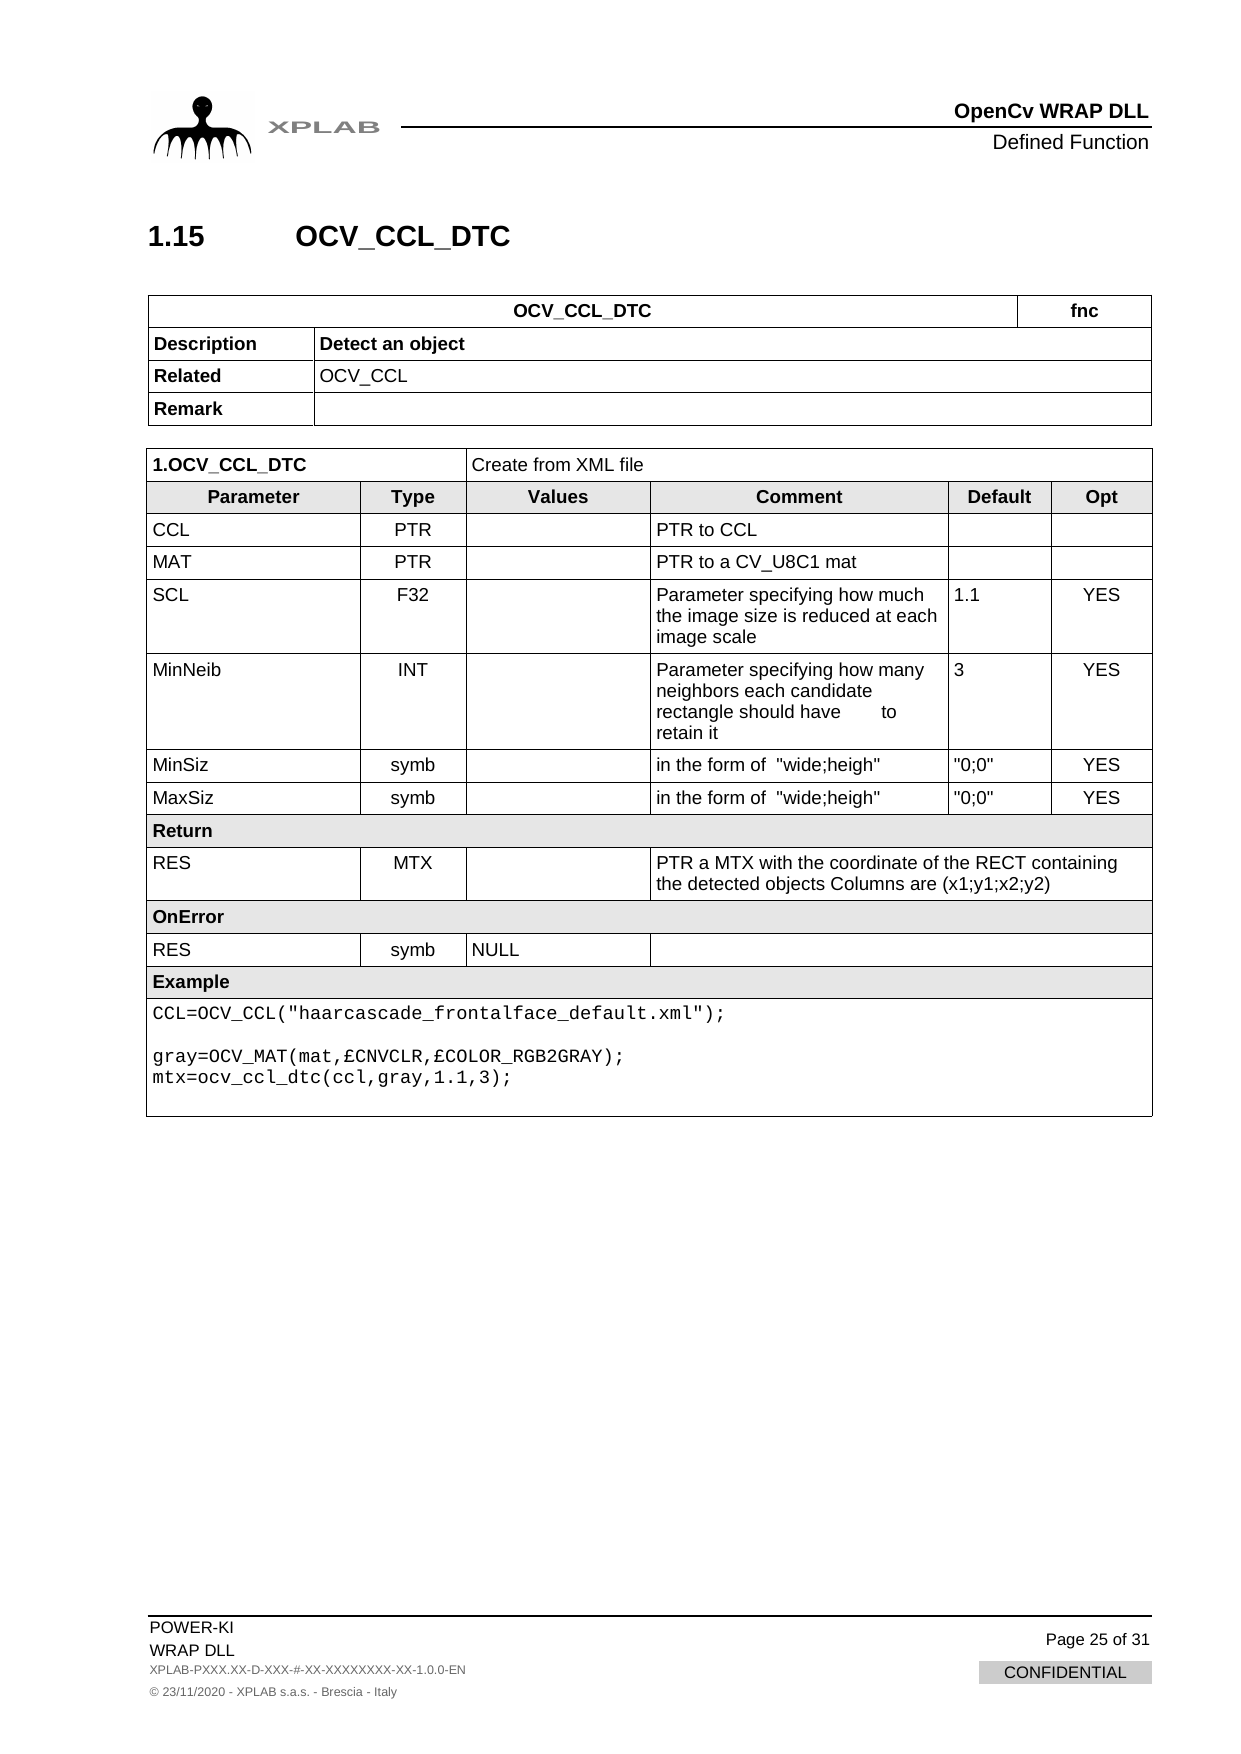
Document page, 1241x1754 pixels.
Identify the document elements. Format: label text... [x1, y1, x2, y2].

table_cell [651, 934, 1152, 966]
table_cell PTR to CCL [651, 514, 948, 546]
table_cell NULL [467, 934, 650, 966]
table_cell [467, 514, 650, 546]
table_cell MAT [147, 547, 360, 579]
table_cell Description [149, 328, 313, 360]
table_cell Remark [149, 393, 313, 425]
table_cell MaxSiz [147, 783, 360, 814]
table_cell PTR a MTX with the coordinate of the RECT containing the detected objects Columns are (x1;y1;x2;y2) [651, 848, 1152, 900]
table_header 1.OCV_CCL_DTC [147, 449, 466, 481]
table_cell in the form of "wide;heigh" [651, 750, 948, 782]
table_cell CCL=OCV_CCL("haarcascade_frontalface_default.xml"); gray=OCV_MAT(mat,£CNVCLR,£COLOR_RGB2GRAY); mtx=ocv_ccl_dtc(ccl,gray,1.1,3); [147, 999, 1152, 1116]
table_cell Return [147, 815, 1152, 847]
table_cell [467, 848, 650, 900]
table_cell YES [1052, 580, 1152, 653]
table_cell OCV_CCL [315, 361, 1151, 392]
table_header OCV_CCL_DTC [149, 296, 1017, 327]
table_cell Parameter [147, 482, 360, 513]
table_cell [467, 547, 650, 579]
table_cell [315, 393, 1151, 425]
table_header fnc [1018, 296, 1151, 327]
table_cell PTR [361, 547, 466, 579]
table_cell [467, 750, 650, 782]
table_cell Values [467, 482, 650, 513]
table_cell "0;0" [949, 783, 1051, 814]
picture [150, 91, 255, 163]
table_cell SCL [147, 580, 360, 653]
table_cell F32 [361, 580, 466, 653]
table_cell in the form of "wide;heigh" [651, 783, 948, 814]
table_cell [467, 783, 650, 814]
table_cell Type [361, 482, 466, 513]
table_cell YES [1052, 750, 1152, 782]
table_cell RES [147, 934, 360, 966]
table_cell MTX [361, 848, 466, 900]
table_cell Parameter specifying how much the image size is reduced at each image scale [651, 580, 948, 653]
table_cell OnError [147, 901, 1152, 933]
table_cell Opt [1052, 482, 1152, 513]
table_cell Example [147, 967, 1152, 998]
table_cell YES [1052, 654, 1152, 749]
table_cell Comment [651, 482, 948, 513]
table_cell PTR to a CV_U8C1 mat [651, 547, 948, 579]
table_cell YES [1052, 783, 1152, 814]
table_cell 3 [949, 654, 1051, 749]
table_cell CCL [147, 514, 360, 546]
table_cell symb [361, 783, 466, 814]
table_cell RES [147, 848, 360, 900]
table_cell Detect an object [315, 328, 1151, 360]
table_cell symb [361, 750, 466, 782]
table_header Create from XML file [467, 449, 1152, 481]
subtitle OCV_CCL_DTC [148, 220, 1152, 252]
table_cell MinNeib [147, 654, 360, 749]
table_cell [949, 514, 1051, 546]
table_cell PTR [361, 514, 466, 546]
table_cell 1.1 [949, 580, 1051, 653]
table_cell Related [149, 361, 313, 392]
table_cell Default [949, 482, 1051, 513]
table_cell symb [361, 934, 466, 966]
table_cell INT [361, 654, 466, 749]
table_cell MinSiz [147, 750, 360, 782]
table_cell "0;0" [949, 750, 1051, 782]
table_cell [467, 580, 650, 653]
table_cell [1052, 547, 1152, 579]
table_cell [949, 547, 1051, 579]
table_cell Parameter specifying how many neighbors each candidate rectangle should have to retain it [651, 654, 948, 749]
table_cell [1052, 514, 1152, 546]
table_cell [467, 654, 650, 749]
